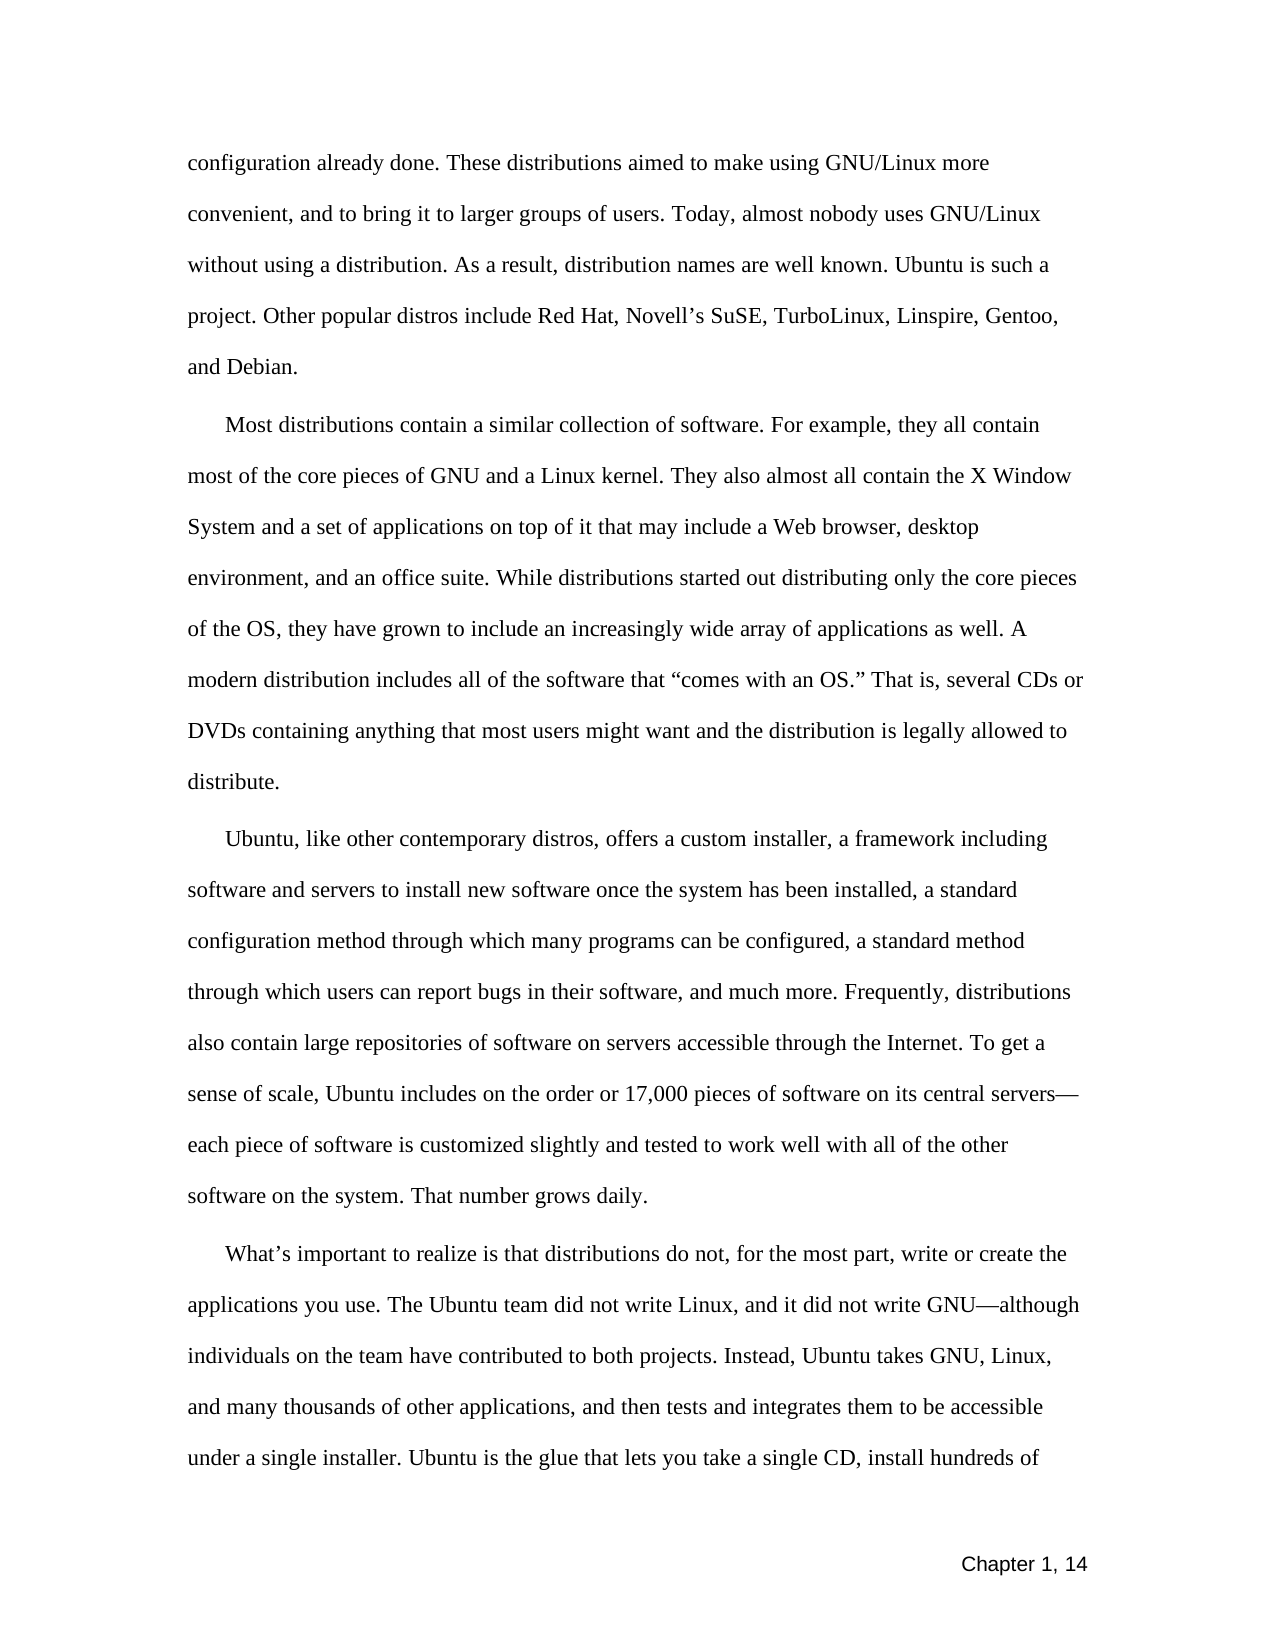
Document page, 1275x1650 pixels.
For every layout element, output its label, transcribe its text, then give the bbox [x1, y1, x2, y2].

text configuration already done. These distributions aimed to make using GNU/Linux more convenient, and to bring it to larger groups of users. Today, almost nobody uses GNU/Linux without using a distribution. As a result, distribution names are well known. Ubuntu is such a project. Other popular distros include Red Hat, Novell’s SuSE, TurboLinux, Linspire, Gentoo, and Debian. [187, 150, 1087, 380]
text Ubuntu, like other contemporary distros, offers a custom installer, a framework including software and servers to install new software once the system has been installed, a standard configuration method through which many programs can be configured, a standard method through which users can report bugs in their software, and much more. Frequently, distributions also contain large repositories of software on servers accessible through the Internet. To get a sense of scale, Ubuntu includes on the order or 17,000 pieces of software on its central servers—each piece of software is customized slightly and tested to work well with all of the other software on the system. That number grows daily. [187, 826, 1087, 1209]
text Most distributions contain a similar collection of software. For example, they all contain most of the core pieces of GNU and a Linux kernel. They also almost all contain the X Window System and a set of applications on top of it that may include a Web browser, desktop environment, and an office suite. While distributions started out distributing only the core pieces of the OS, they have grown to include an increasingly wide array of applications as well. A modern distribution includes all of the software that “comes with an OS.” That is, several CDs or DVDs containing anything that most users might want and the distribution is legally allowed to distribute. [187, 411, 1087, 794]
text What’s important to realize is that distributions do not, for the most part, write or create the applications you use. The Ubuntu team did not write Linux, and it did not write GNU—although individuals on the team have contributed to both projects. Instead, Ubuntu takes GNU, Linux, and many thousands of other applications, and then tests and integrates them to be accessible under a single installer. Ubuntu is the glue that lets you take a single CD, install hundreds of [187, 1241, 1087, 1470]
